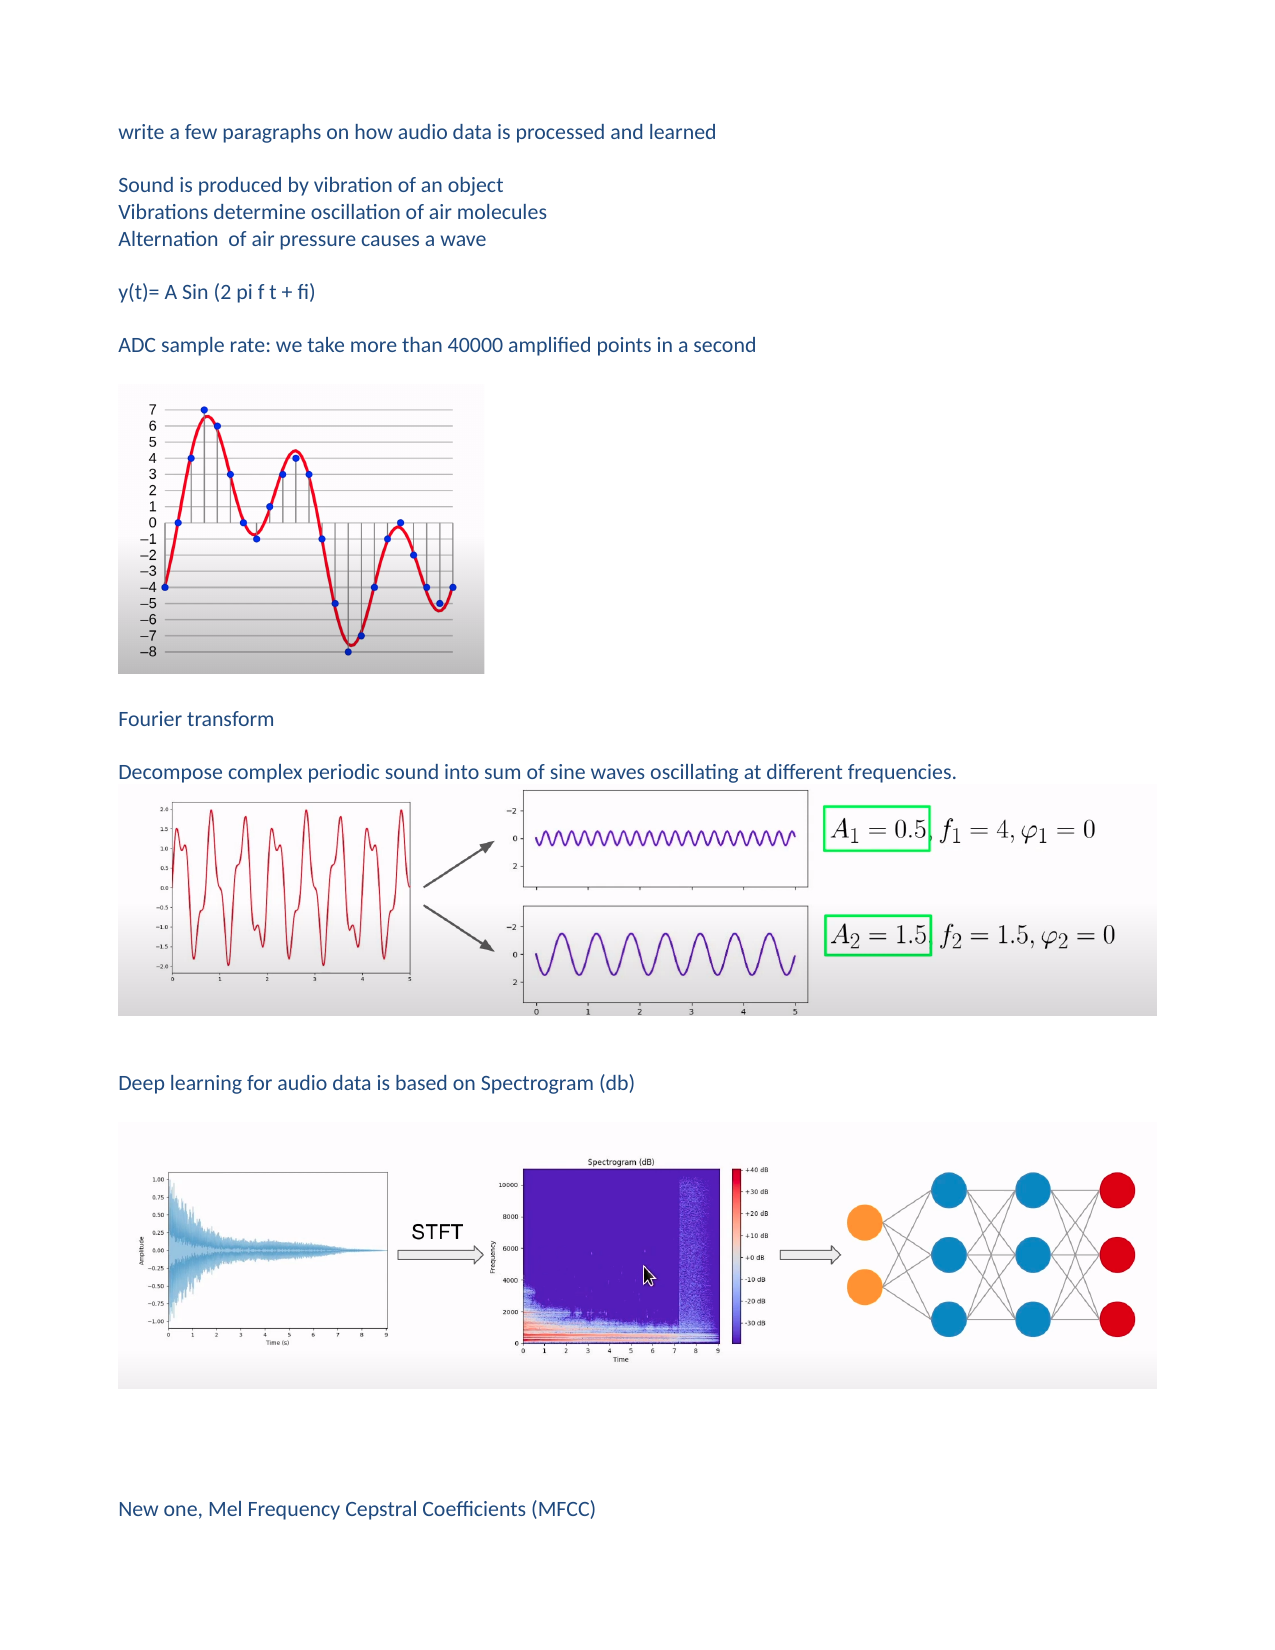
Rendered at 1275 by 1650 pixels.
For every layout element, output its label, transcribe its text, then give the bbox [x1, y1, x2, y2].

text write a few paragraphs on how audio data is processed and learned [118, 118, 1157, 145]
text ADC sample rate: we take more than 40000 amplified points in a second [118, 331, 1157, 358]
picture [118, 1122, 1157, 1389]
text Decompose complex periodic sound into sum of sine waves oscillating at different frequencies. [118, 758, 1157, 784]
text Vibrations determine oscillation of air molecules [118, 198, 1157, 225]
text Deep learning for audio data is based on Spectrogram (db) [118, 1069, 1157, 1096]
text y(t)= A Sin (2 pi f t + fi) [118, 278, 1157, 305]
text Alternation of air pressure causes a wave [118, 225, 1157, 251]
picture [118, 384, 485, 674]
picture [118, 784, 1157, 1016]
text New one, Mel Frequency Cepstral Coefficients (MFCC) [118, 1495, 1157, 1522]
text Sound is produced by vibration of an object [118, 171, 1157, 198]
text Fourier transform [118, 705, 1157, 731]
